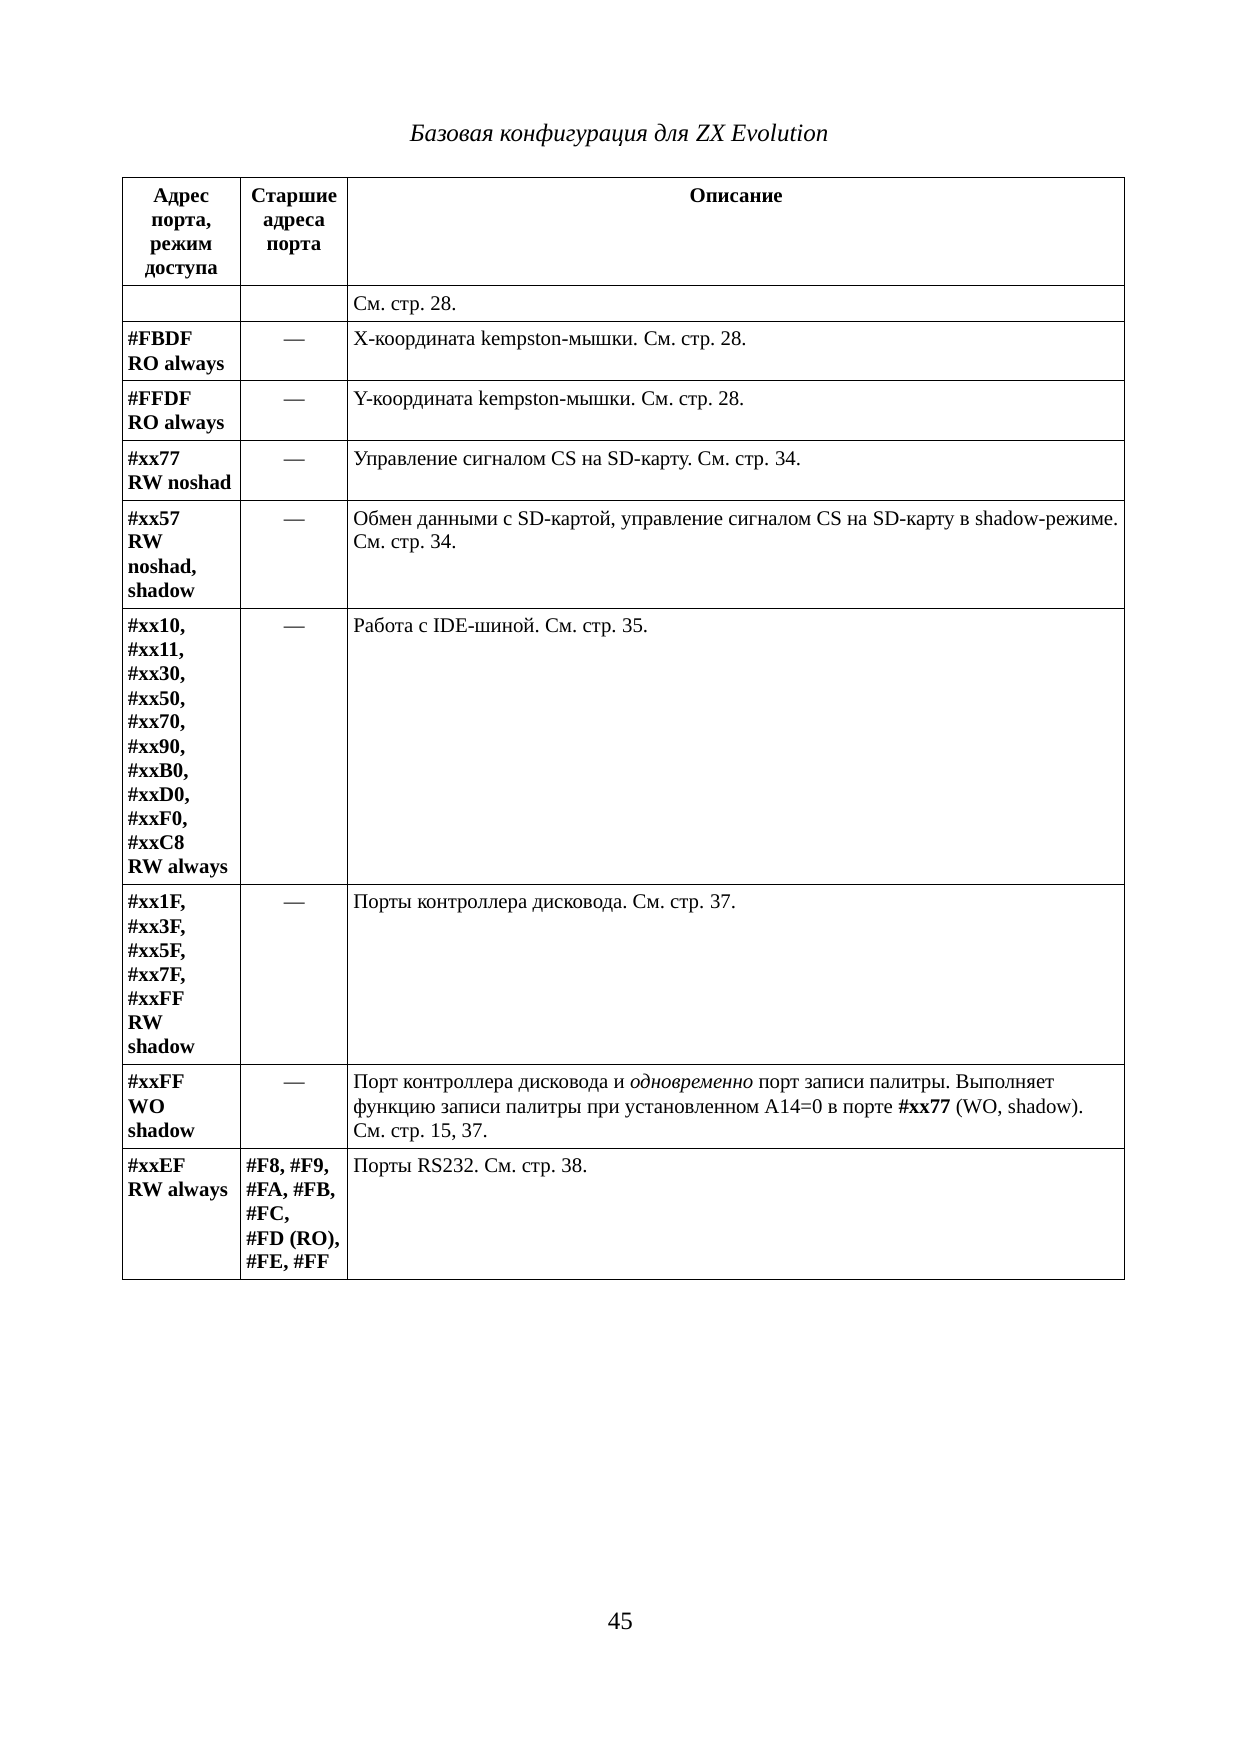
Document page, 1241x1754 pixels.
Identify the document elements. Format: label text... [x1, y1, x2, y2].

table_cell #F8, #F9, #FA, #FB, #FC, #FD (RO), #FE, #FF [241, 1149, 347, 1279]
table_header Старшие адреса порта [241, 178, 347, 285]
table_cell ― [241, 1065, 347, 1147]
table_cell #xx1F, #xx3F, #xx5F, #xx7F, #xxFF RW shadow [123, 885, 240, 1064]
table_cell #FBDF RO always [123, 322, 240, 380]
table_cell Порт контроллера дисковода и одновременно порт записи палитры. Выполняет функцию записи палитры при установленном A14=0 в порте #xx77 (WO, shadow). См. стр. 15, 37. [348, 1065, 1124, 1147]
table_cell ― [241, 322, 347, 380]
table_header Описание [348, 178, 1124, 285]
table_cell ― [241, 441, 347, 499]
table_cell ― [241, 381, 347, 440]
table_cell Управление сигналом CS на SD-карту. См. стр. 34. [348, 441, 1124, 499]
table_cell #xx57 RW noshad, shadow [123, 501, 240, 607]
table_header Адрес порта, режим доступа [123, 178, 240, 285]
table_cell Y-координата kempston-мышки. См. стр. 28. [348, 381, 1124, 440]
table_cell [241, 286, 347, 321]
table_cell X-координата kempston-мышки. См. стр. 28. [348, 322, 1124, 380]
table_cell #xxEF RW always [123, 1149, 240, 1279]
table_cell Порты контроллера дисковода. См. стр. 37. [348, 885, 1124, 1064]
table_cell ― [241, 885, 347, 1064]
table_cell См. стр. 28. [348, 286, 1124, 321]
table_cell Работа с IDE-шиной. См. стр. 35. [348, 609, 1124, 884]
table_cell Обмен данными с SD-картой, управление сигналом CS на SD-карту в shadow-режиме. См. стр. 34. [348, 501, 1124, 607]
table_cell #xxFF WO shadow [123, 1065, 240, 1147]
table_cell #xx10, #xx11, #xx30, #xx50, #xx70, #xx90, #xxB0, #xxD0, #xxF0, #xxC8 RW always [123, 609, 240, 884]
table_cell [123, 286, 240, 321]
table_cell ― [241, 501, 347, 607]
table_cell ― [241, 609, 347, 884]
table_cell #xx77 RW noshad [123, 441, 240, 499]
table_cell Порты RS232. См. стр. 38. [348, 1149, 1124, 1279]
table_cell #FFDF RO always [123, 381, 240, 440]
